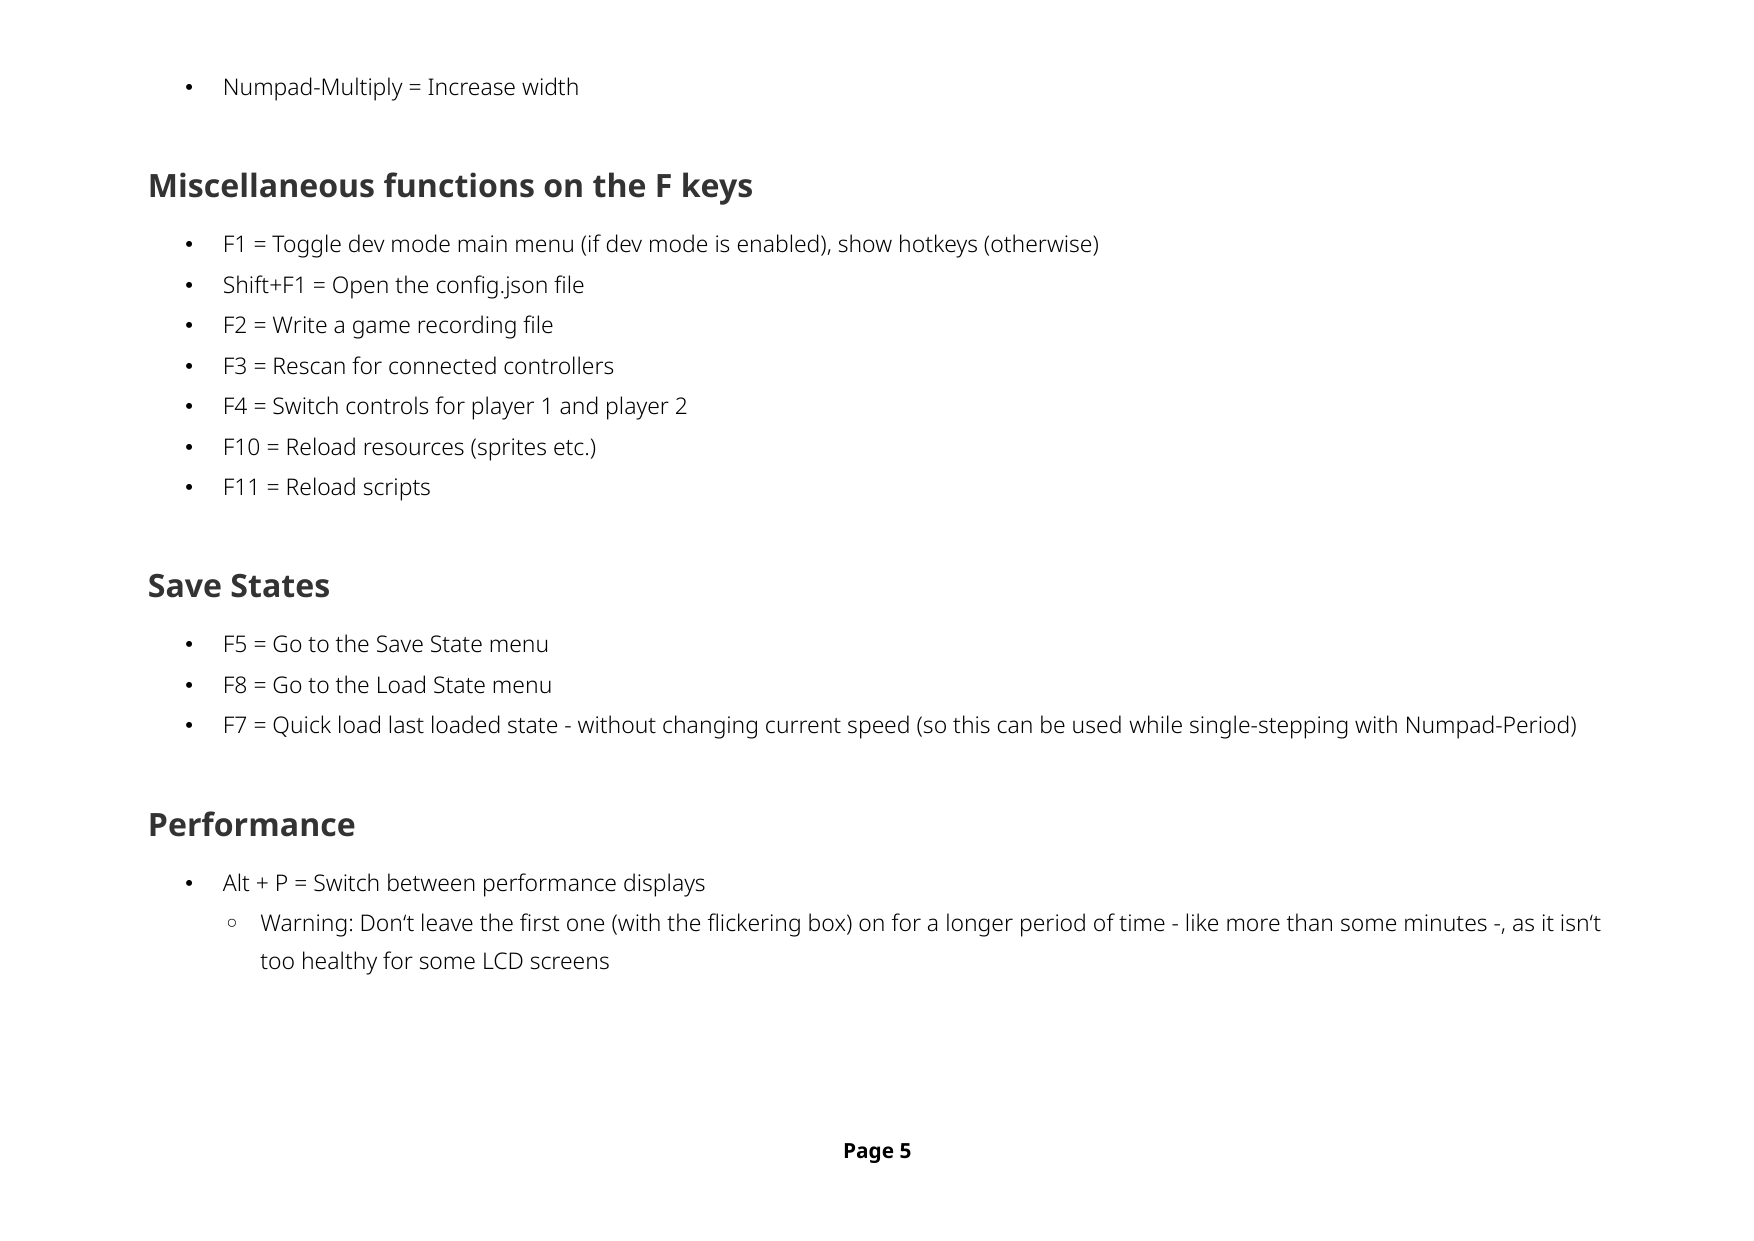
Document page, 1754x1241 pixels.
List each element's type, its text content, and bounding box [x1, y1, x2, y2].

list F1 = Toggle dev mode main menu (if dev mode is enabled), show hotkeys (otherwise) [185, 228, 1606, 259]
list F10 = Reload resources (sprites etc.) [185, 430, 1606, 462]
list F11 = Reload scripts [185, 471, 1606, 502]
list F4 = Switch controls for player 1 and player 2 [185, 390, 1606, 421]
list F3 = Rescan for connected controllers [185, 349, 1606, 381]
subtitle Miscellaneous functions on the F keys [148, 163, 1606, 207]
subtitle Performance [148, 802, 1606, 845]
list F8 = Go to the Load State menu [185, 669, 1606, 700]
list Shift+F1 = Open the config.json file [185, 269, 1606, 300]
list F7 = Quick load last loaded state - without changing current speed (so this can be used while single-stepping with Numpad-Period) [185, 709, 1606, 740]
list Alt + P = Switch between performance displays [185, 867, 1606, 898]
list Warning: Don‘t leave the first one (with the flickering box) on for a longer period of time - like more than some minutes -, as it isn‘t too healthy for some LCD screens [223, 907, 1606, 976]
list F2 = Write a game recording file [185, 309, 1606, 340]
list Numpad-Multiply = Increase width [185, 71, 1606, 102]
subtitle Save States [148, 563, 1606, 607]
list F5 = Go to the Save State menu [185, 628, 1606, 659]
